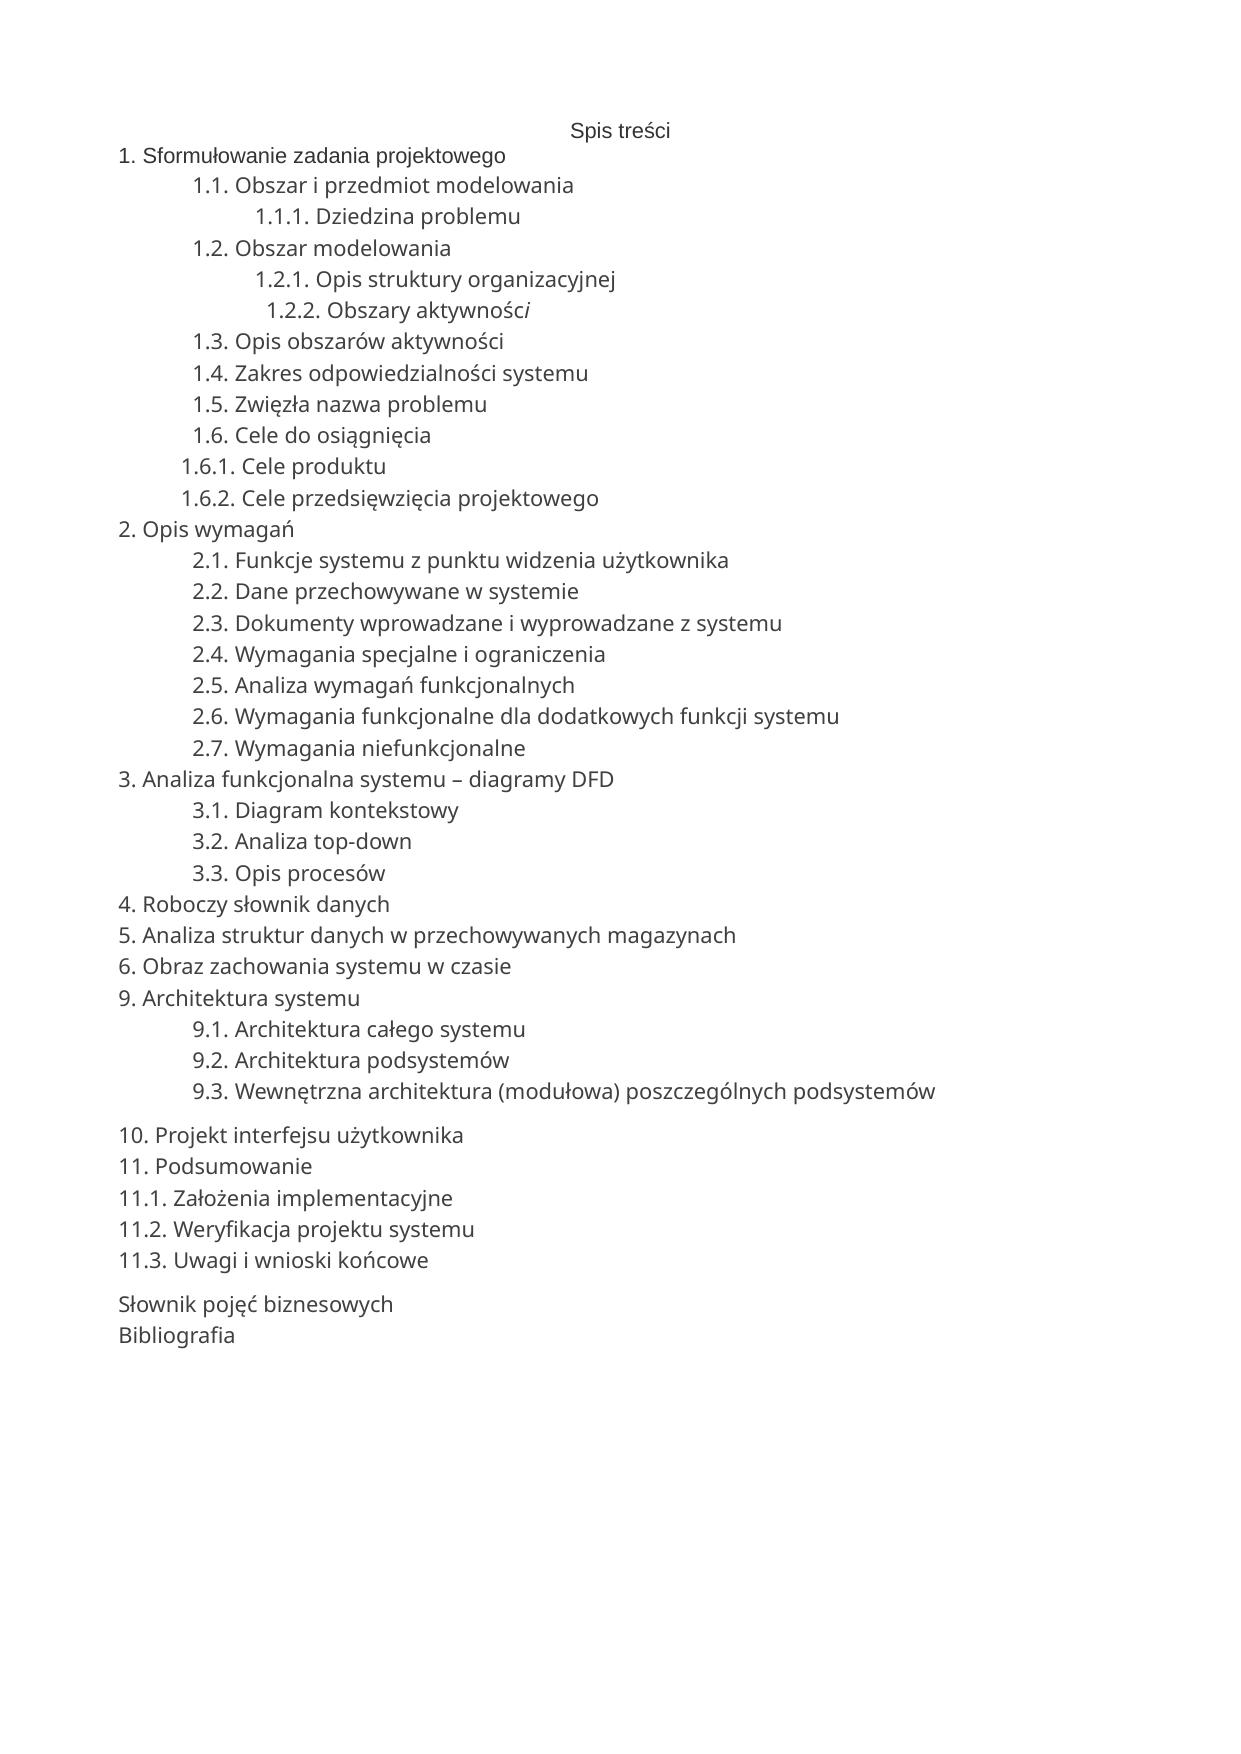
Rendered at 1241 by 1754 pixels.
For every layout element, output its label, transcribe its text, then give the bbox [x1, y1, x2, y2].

text 1. Sformułowanie zadania projektowego [118, 143, 1122, 168]
text 2. Opis wymagań [118, 512, 1122, 543]
text 1.1. Obszar i przedmiot modelowania [118, 168, 1122, 200]
text 11.1. Założenia implementacyjne 11.2. Weryfikacja projektu systemu 11.3. Uwagi i wnioski końcowe [118, 1181, 1122, 1275]
text 2.1. Funkcje systemu z punktu widzenia użytkownika 2.2. Dane przechowywane w systemie 2.3. Dokumenty wprowadzane i wyprowadzane z systemu 2.4. Wymagania specjalne i ograniczenia 2.5. Analiza wymagań funkcjonalnych 2.6. Wymagania funkcjonalne dla dodatkowych funkcji systemu 2.7. Wymagania niefunkcjonalne 3. Analiza funkcjonalna systemu – diagramy DFD [118, 543, 1122, 793]
text 9. Architektura systemu [118, 981, 1122, 1012]
text 1.3. Opis obszarów aktywności [118, 325, 1122, 356]
text 1.4. Zakres odpowiedzialności systemu 1.5. Zwięzła nazwa problemu 1.6. Cele do osiągnięcia [118, 356, 1122, 450]
text 1.2. Obszar modelowania [118, 231, 1122, 262]
text 9.1. Architektura całego systemu 9.2. Architektura podsystemów 9.3. Wewnętrzna architektura (modułowa) poszczególnych podsystemów [118, 1012, 1122, 1106]
text 1.2.1. Opis struktury organizacyjnej [181, 262, 1122, 293]
text 11. Podsumowanie [118, 1150, 1122, 1181]
text 1.2.2. Obszary aktywności [118, 293, 1122, 325]
text Bibliografia [118, 1318, 1122, 1350]
text 1.1.1. Dziedzina problemu [181, 200, 1122, 231]
text Spis treści [118, 118, 1122, 143]
text 1.6.1. Cele produktu 1.6.2. Cele przedsięwzięcia projektowego [181, 450, 1122, 512]
text Słownik pojęć biznesowych [118, 1287, 1122, 1318]
text 3.1. Diagram kontekstowy 3.2. Analiza top-down 3.3. Opis procesów 4. Roboczy słownik danych 5. Analiza struktur danych w przechowywanych magazynach 6. Obraz zachowania systemu w czasie [118, 793, 1122, 981]
text 10. Projekt interfejsu użytkownika [118, 1118, 1122, 1150]
